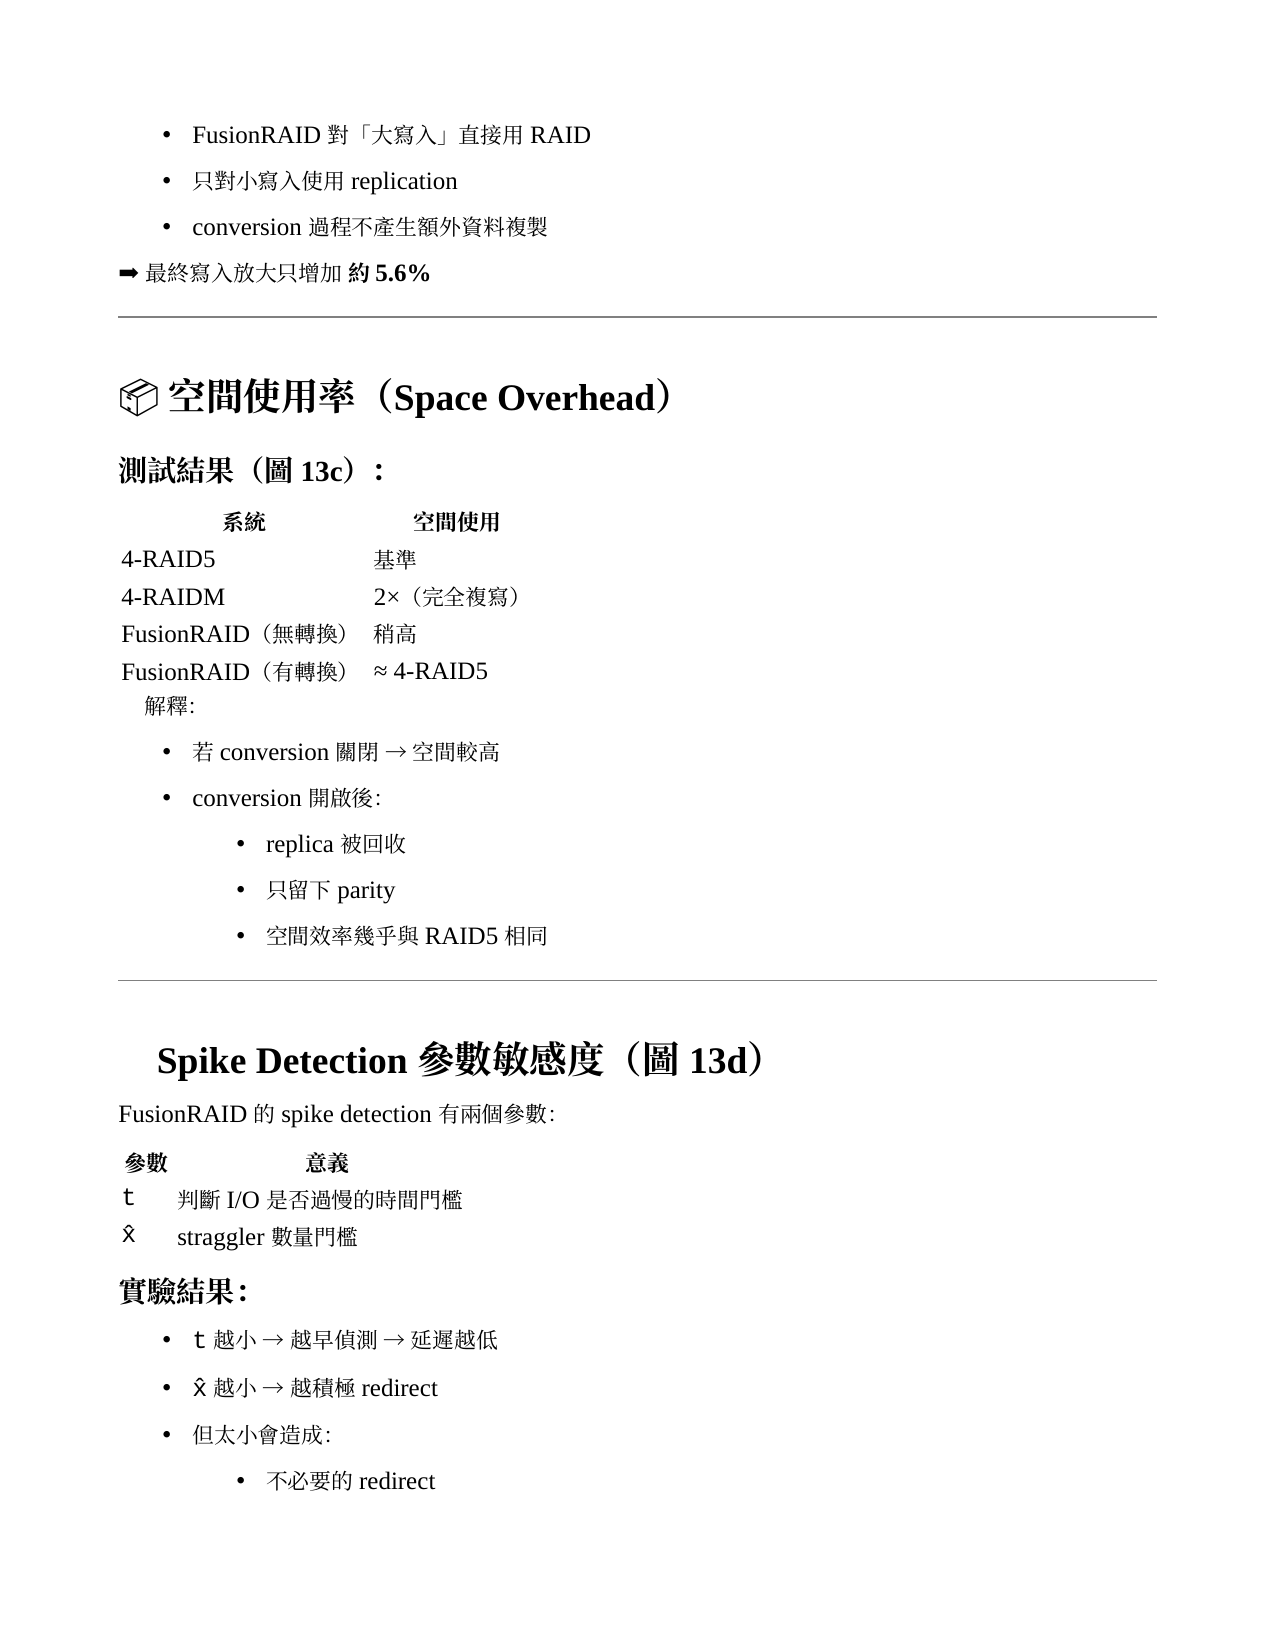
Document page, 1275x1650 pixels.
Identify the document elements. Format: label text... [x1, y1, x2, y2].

table_cell straggler 數量門檻 [174, 1218, 479, 1255]
text FusionRAID 的 spike detection 有兩個參數： [118, 1097, 1157, 1128]
table_cell 稍高 [371, 615, 544, 652]
table_cell 4-RAIDM [118, 577, 371, 614]
list 若 conversion 關閉 → 空間較高 [162, 735, 1157, 767]
table_cell 判斷 I/O 是否過慢的時間門檻 [174, 1180, 479, 1217]
list FusionRAID 對「大寫入」直接用 RAID [162, 118, 1157, 149]
table_header 系統 [118, 503, 371, 540]
list conversion 過程不產生額外資料複製 [162, 210, 1157, 242]
subtitle 實驗結果： [118, 1269, 1157, 1311]
list 空間效率幾乎與 RAID5 相同 [236, 919, 1157, 951]
list 只對小寫入使用 replication [162, 164, 1157, 196]
table_cell 2×（完全複寫） [371, 577, 544, 614]
table_cell 基準 [371, 540, 544, 577]
table_cell x̂ [118, 1218, 174, 1255]
list conversion 開啟後： [162, 781, 1157, 813]
list 只留下 parity [236, 873, 1157, 905]
table_header 參數 [118, 1143, 174, 1180]
subtitle 測試結果（圖 13c）： [118, 448, 1157, 490]
table_cell t [118, 1180, 174, 1217]
subtitle 📦 空間使用率（Space Overhead） [118, 367, 1157, 421]
subtitle 🔬 Spike Detection 參數敏感度（圖 13d） [118, 1031, 1157, 1084]
text ➡️ 最終寫入放大只增加 約 5.6% [118, 256, 1157, 288]
table_header 空間使用 [371, 503, 544, 540]
table_cell 4-RAID5 [118, 540, 371, 577]
table_cell ≈ 4-RAID5 [371, 652, 544, 689]
table_cell FusionRAID（無轉換） [118, 615, 371, 652]
list 但太小會造成： [162, 1418, 1157, 1450]
list x̂ 越小 → 越積極 redirect [162, 1371, 1157, 1404]
table_cell FusionRAID（有轉換） [118, 652, 371, 689]
list 不必要的 redirect [236, 1464, 1157, 1496]
list replica 被回收 [236, 827, 1157, 859]
list t 越小 → 越早偵測 → 延遲越低 [162, 1324, 1157, 1356]
text 📌 解釋： [118, 689, 1157, 721]
table_header 意義 [174, 1143, 479, 1180]
